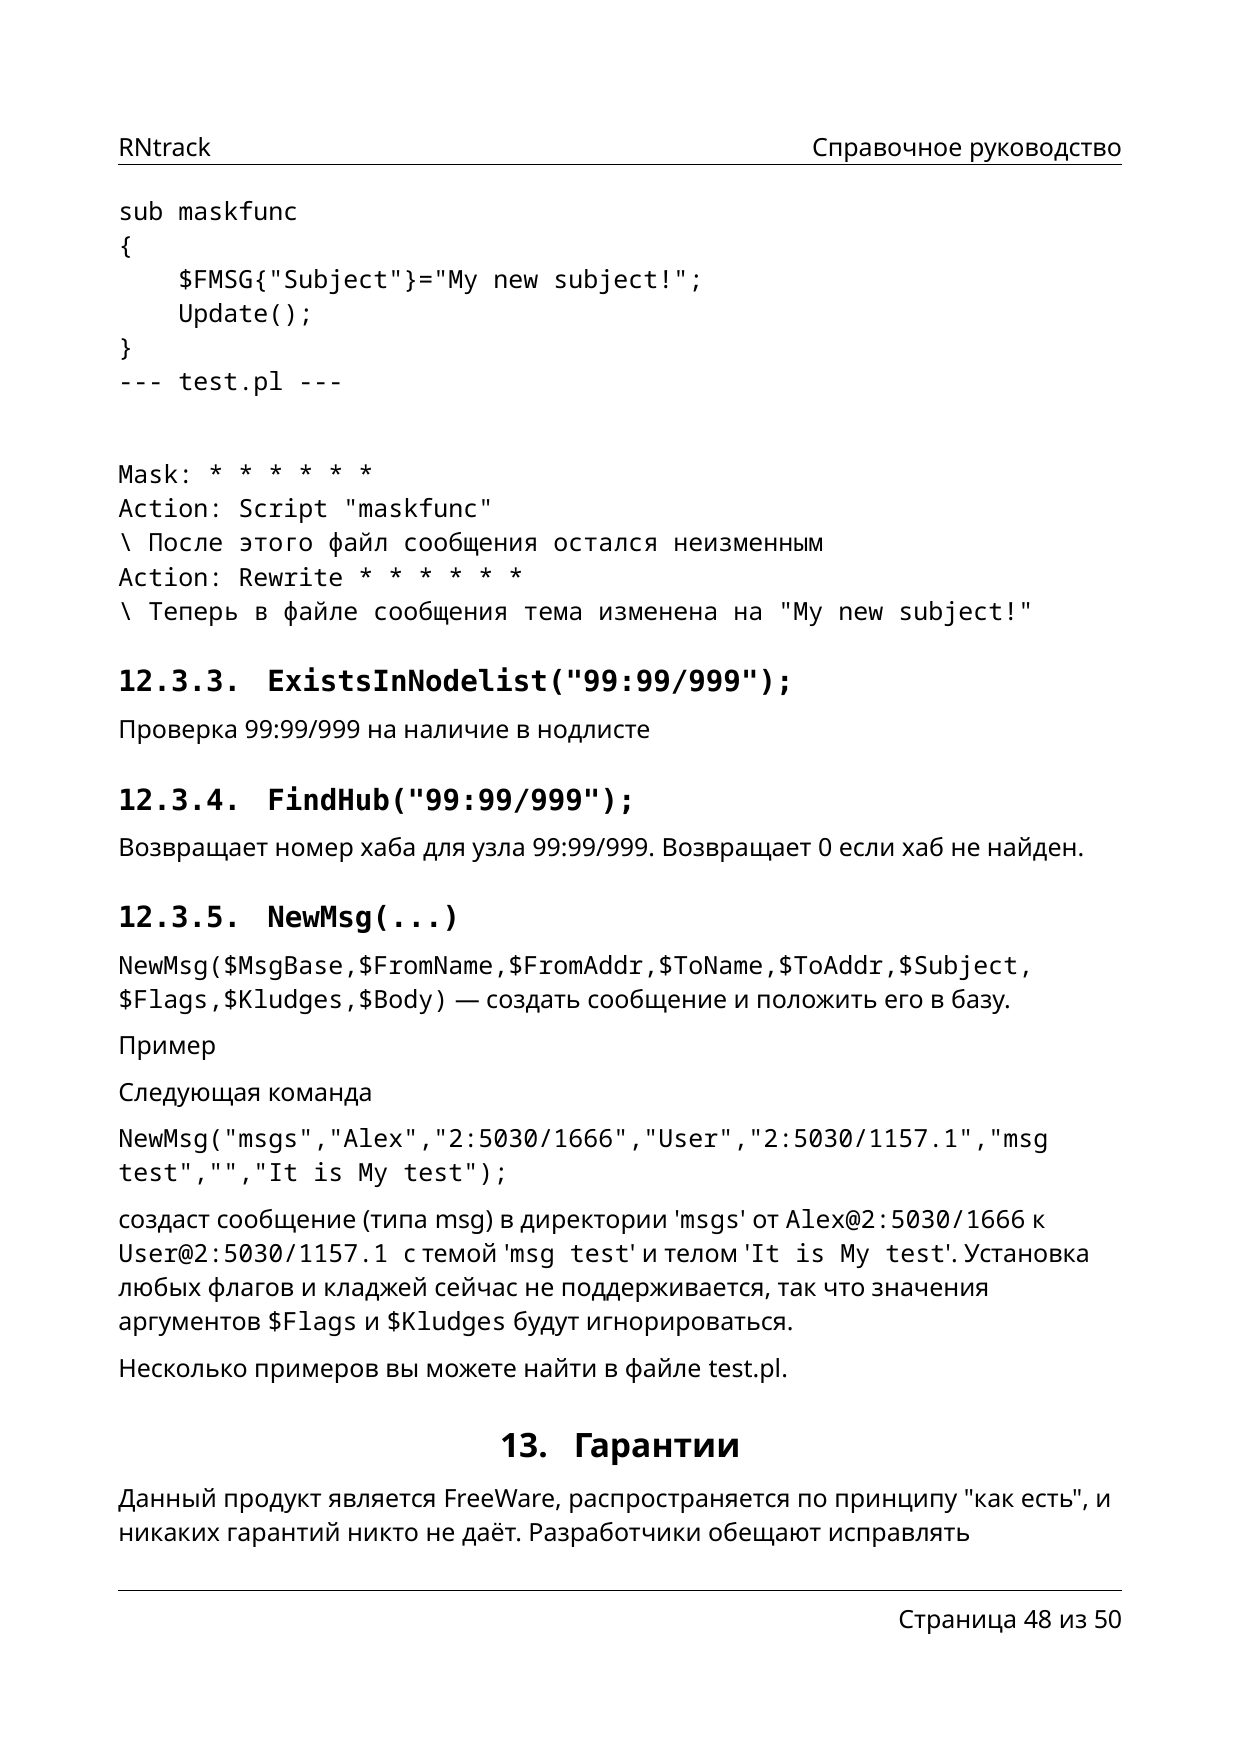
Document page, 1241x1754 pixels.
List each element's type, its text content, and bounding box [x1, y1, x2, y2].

text Пример [118, 1028, 1122, 1062]
subtitle FindHub("99:99/999"); [118, 783, 1122, 817]
subtitle ExistsInNodelist("99:99/999"); [118, 665, 1122, 699]
text NewMsg($MsgBase,$FromName,$FromAddr,$ToName,$ToAddr,$Subject,$Flags,$Kludges,$Body) — создать сообщение и положить его в базу. [118, 947, 1122, 1015]
text Проверка 99:99/999 на наличие в нодлисте [118, 711, 1122, 745]
subtitle NewMsg(...) [118, 901, 1122, 935]
text Несколько примеров вы можете найти в файле test.pl. [118, 1350, 1122, 1384]
text создаст сообщение (типа msg) в директории 'msgs' от Alex@2:5030/1666 к User@2:5030/1157.1 с темой 'msg test' и телом 'It is My test'. Установка любых флагов и кладжей сейчас не поддерживается, так что значения аргументов $Flags и $Kludges будут игнорироваться. [118, 1202, 1122, 1338]
text Данный продукт является FreeWare, распространяется по принципу "как есть", и никаких гарантий никто не даёт. Разработчики обещают исправлять [118, 1480, 1122, 1548]
text Возвращает номер хаба для узла 99:99/999. Возвращает 0 если хаб не найден. [118, 829, 1122, 863]
text --- sub maskfunc { $FMSG{"Subject"}="My new subject!"; Update(); } --- test.pl --- [118, 193, 1122, 398]
text NewMsg("msgs","Alex","2:5030/1666","User","2:5030/1157.1","msg test","","It is My test"); [118, 1121, 1122, 1189]
subtitle Гарантии [118, 1422, 1122, 1468]
text Mask: * * * * * * Action: Script "maskfunc" \ После этого файл сообщения остался неизменным Action: Rewrite * * * * * * \ Теперь в файле сообщения тема изменена на "My new subject!" [118, 457, 1122, 627]
text Следующая команда [118, 1074, 1122, 1108]
